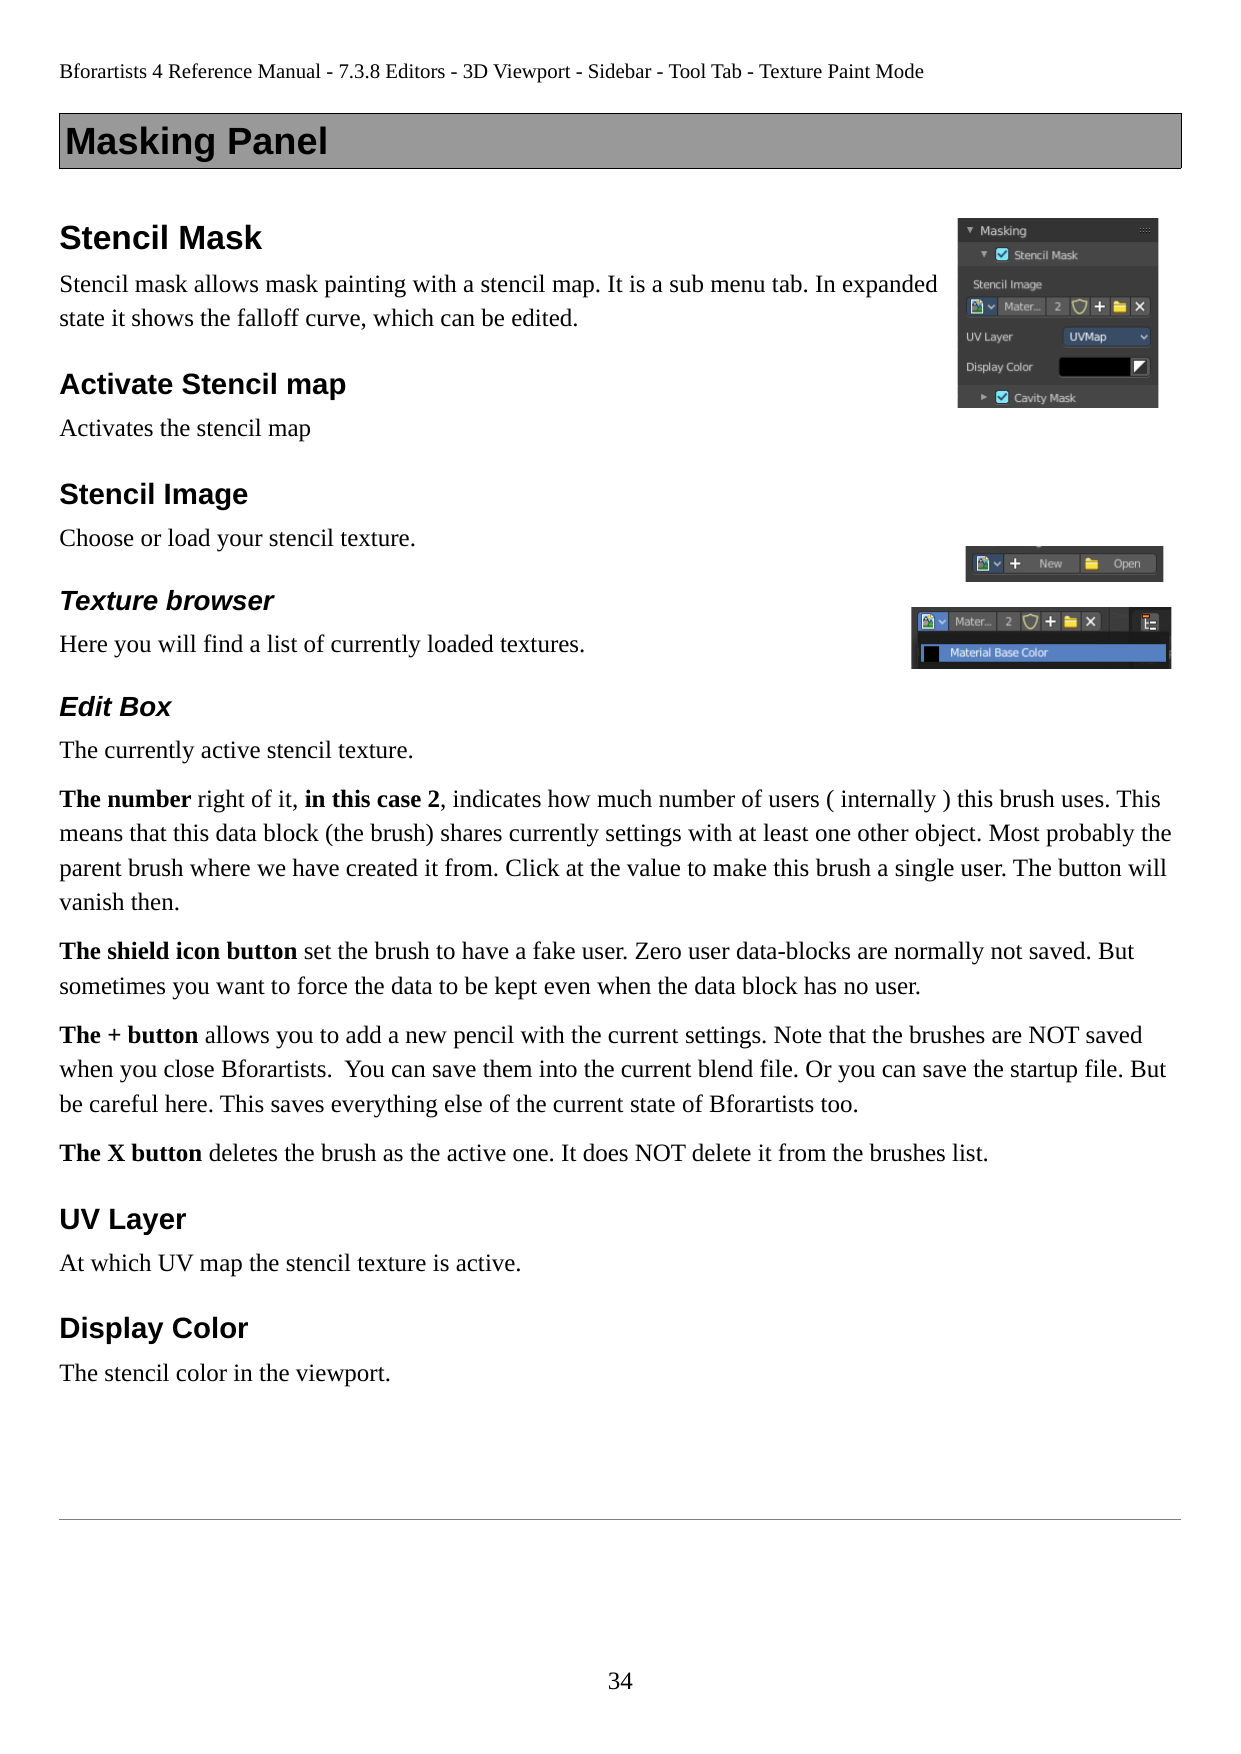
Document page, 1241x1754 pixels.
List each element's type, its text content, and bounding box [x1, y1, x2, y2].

picture [911, 607, 1172, 669]
text Stencil mask allows mask painting with a stencil map. It is a sub menu tab. In expanded state it shows the falloff curve, which can be edited. [59, 269, 957, 332]
subtitle Stencil Image [59, 477, 1181, 510]
subtitle Activate Stencil map [59, 367, 957, 401]
text The + button allows you to add a new pencil with the current settings. Note that the brushes are NOT saved when you close Bforartists. You can save them into the current blend file. Or you can save the startup file. But be careful here. This saves everything else of the current state of Bforartists too. [59, 1020, 1181, 1118]
picture [957, 218, 1159, 408]
text The currently active stencil texture. [59, 735, 1181, 763]
text Activates the stencil map [59, 413, 1181, 442]
subtitle Texture browser [59, 584, 1181, 616]
subtitle Display Color [59, 1311, 1181, 1345]
text At which UV map the stencil texture is active. [59, 1248, 1181, 1277]
text The number right of it, in this case 2, indicates how much number of users ( internally ) this brush uses. This means that this data block (the brush) shares currently settings with at least one other object. Most probably the parent brush where we have created it from. Click at the value to make this brush a single user. The button will vanish then. [59, 784, 1181, 916]
text Choose or load your stencil texture. [59, 523, 1181, 552]
text The shield icon button set the brush to have a fake user. Zero user data-blocks are normally not saved. But sometimes you want to force the data to be kept even when the data block has no user. [59, 936, 1181, 999]
subtitle [1159, 367, 1181, 401]
text The X button deletes the brush as the active one. It does NOT delete it from the brushes list. [59, 1138, 1181, 1167]
subtitle Edit Box [59, 690, 1181, 722]
subtitle UV Layer [59, 1202, 1181, 1235]
table_header Masking Panel [60, 114, 1181, 168]
text Here you will find a list of currently loaded textures. [59, 629, 911, 658]
picture [965, 546, 1164, 582]
text The stencil color in the viewport. [59, 1358, 1181, 1386]
subtitle Stencil Mask [59, 217, 1181, 256]
